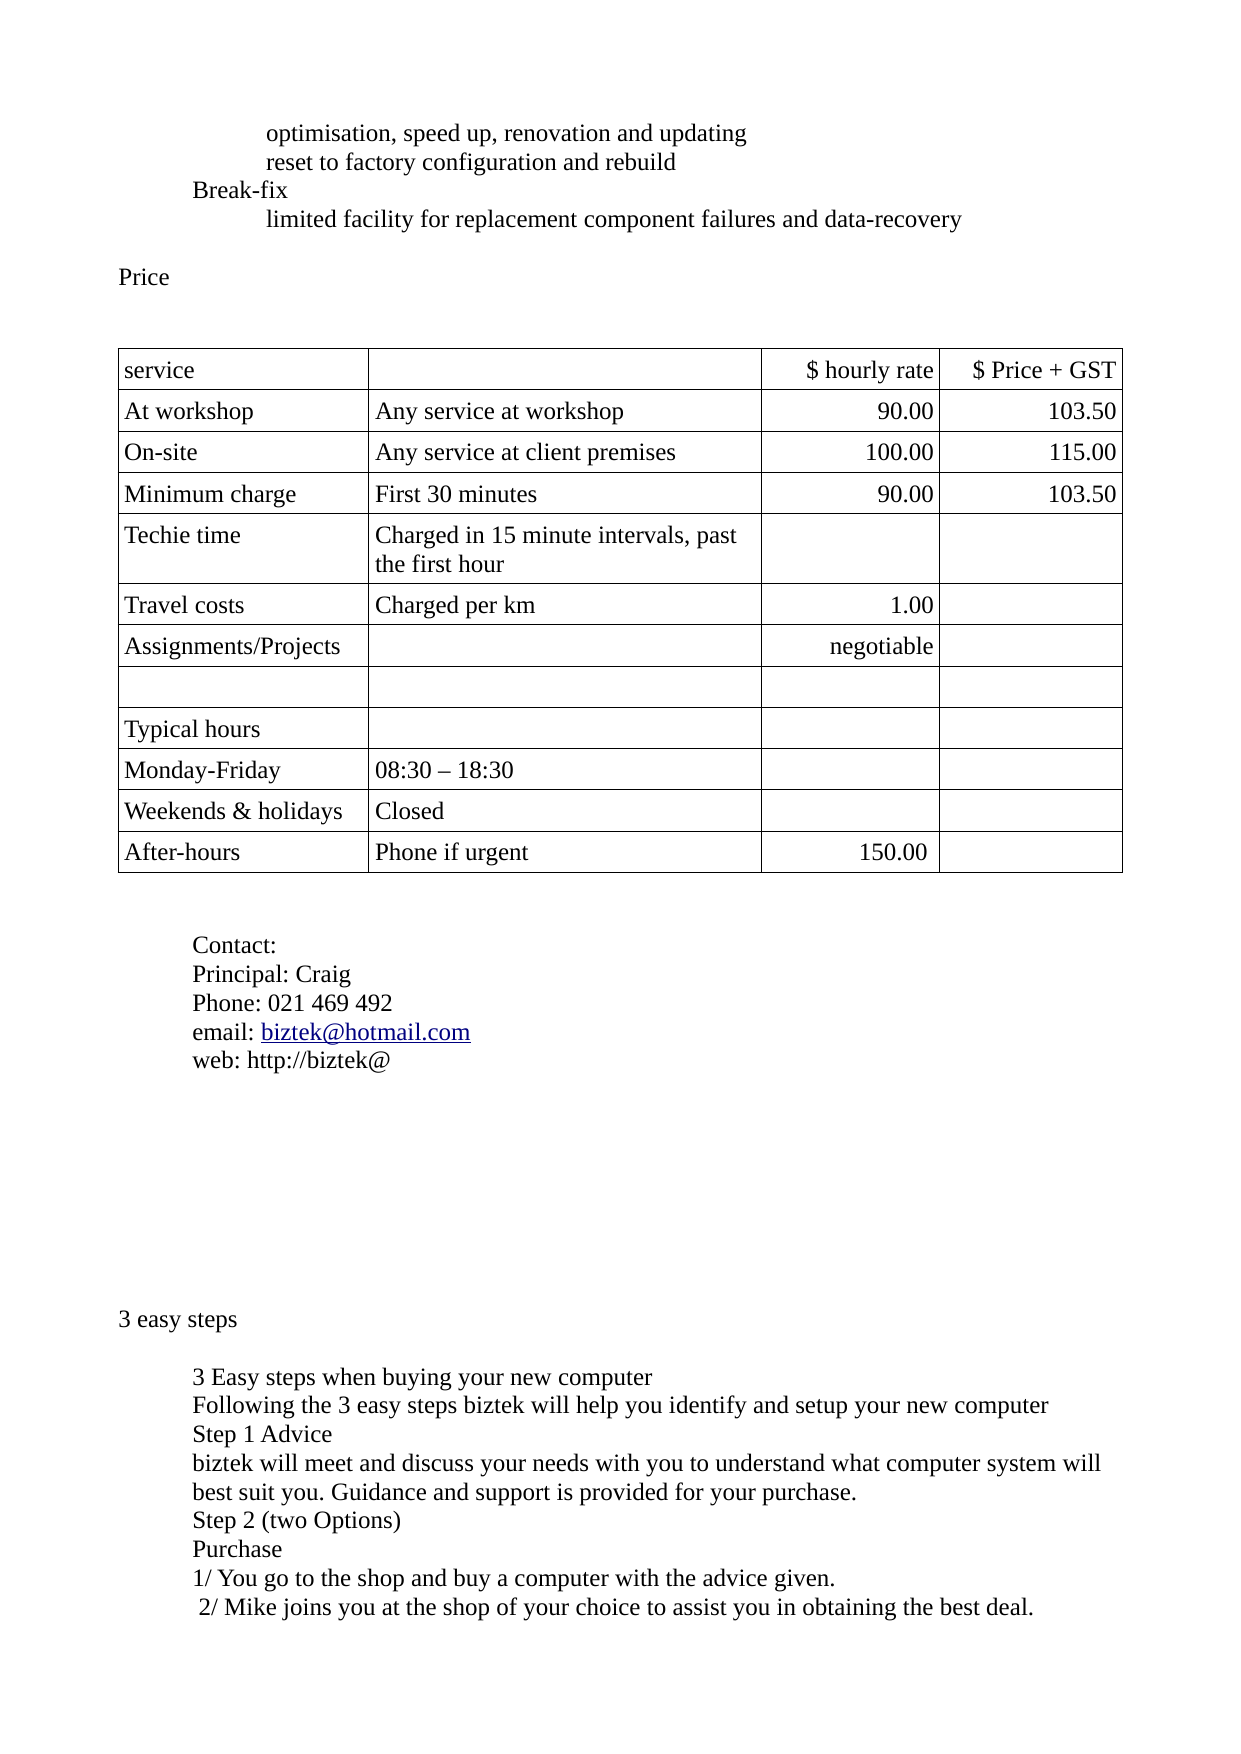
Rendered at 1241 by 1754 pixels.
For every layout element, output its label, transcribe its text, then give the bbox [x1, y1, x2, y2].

text email: biztek@hotmail.com [192, 1017, 1122, 1045]
text Following the 3 easy steps biztek will help you identify and setup your new computer [192, 1390, 1122, 1419]
table_header [369, 349, 761, 389]
text web: http://biztek@ [192, 1045, 1122, 1074]
table_cell [762, 667, 939, 707]
text optimisation, speed up, renovation and updating [266, 118, 1122, 147]
table_cell Assignments/Projects [119, 625, 368, 666]
table_cell 115.00 [940, 432, 1122, 472]
table_cell At workshop [119, 390, 368, 431]
text reset to factory configuration and rebuild [266, 147, 1122, 176]
table_cell [369, 625, 761, 666]
table_cell Techie time [119, 514, 368, 583]
table_cell First 30 minutes [369, 473, 761, 513]
text 2/ Mike joins you at the shop of your choice to assist you in obtaining the best deal. [192, 1592, 1122, 1620]
table_cell Monday-Friday [119, 749, 368, 789]
table_cell [940, 790, 1122, 831]
table_header service [119, 349, 368, 389]
text 3 Easy steps when buying your new computer [192, 1362, 1122, 1390]
table_cell [762, 514, 939, 583]
table_cell Closed [369, 790, 761, 831]
table_cell 100.00 [762, 432, 939, 472]
table_cell 08:30 – 18:30 [369, 749, 761, 789]
table_cell [119, 667, 368, 707]
table_cell 150.00 [762, 832, 939, 872]
table_cell Phone if urgent [369, 832, 761, 872]
text Step 2 (two Options) [192, 1505, 1122, 1534]
text Step 1 Advice [192, 1419, 1122, 1448]
text Break-fix [192, 176, 1122, 204]
text 1/ You go to the shop and buy a computer with the advice given. [192, 1563, 1122, 1592]
text 3 easy steps [118, 1304, 1122, 1333]
text biztek will meet and discuss your needs with you to understand what computer system will best suit you. Guidance and support is provided for your purchase. [192, 1448, 1122, 1505]
table_cell Charged in 15 minute intervals, past the first hour [369, 514, 761, 583]
table_cell 90.00 [762, 390, 939, 431]
text Price [118, 262, 1122, 291]
table_cell On-site [119, 432, 368, 472]
table_cell After-hours [119, 832, 368, 872]
table_cell Travel costs [119, 584, 368, 624]
table_cell [762, 749, 939, 789]
text Phone: 021 469 492 [192, 988, 1122, 1017]
table_cell Typical hours [119, 708, 368, 748]
table_cell 90.00 [762, 473, 939, 513]
table_cell 103.50 [940, 473, 1122, 513]
table_cell [940, 584, 1122, 624]
table_cell [940, 749, 1122, 789]
table_cell [762, 790, 939, 831]
text Purchase [192, 1534, 1122, 1563]
table_cell Any service at client premises [369, 432, 761, 472]
table_cell Minimum charge [119, 473, 368, 513]
table_cell Weekends & holidays [119, 790, 368, 831]
table_cell Any service at workshop [369, 390, 761, 431]
text Principal: Craig [192, 959, 1122, 988]
table_header $ Price + GST [940, 349, 1122, 389]
table_cell Charged per km [369, 584, 761, 624]
table_cell [940, 667, 1122, 707]
table_cell negotiable [762, 625, 939, 666]
table_cell 103.50 [940, 390, 1122, 431]
table_cell [369, 667, 761, 707]
table_cell [940, 514, 1122, 583]
table_cell [940, 625, 1122, 666]
text limited facility for replacement component failures and data-recovery [118, 204, 1122, 233]
table_cell [369, 708, 761, 748]
table_cell [940, 708, 1122, 748]
table_header $ hourly rate [762, 349, 939, 389]
text Contact: [192, 930, 1122, 959]
table_cell [762, 708, 939, 748]
table_cell 1.00 [762, 584, 939, 624]
table_cell [940, 832, 1122, 872]
